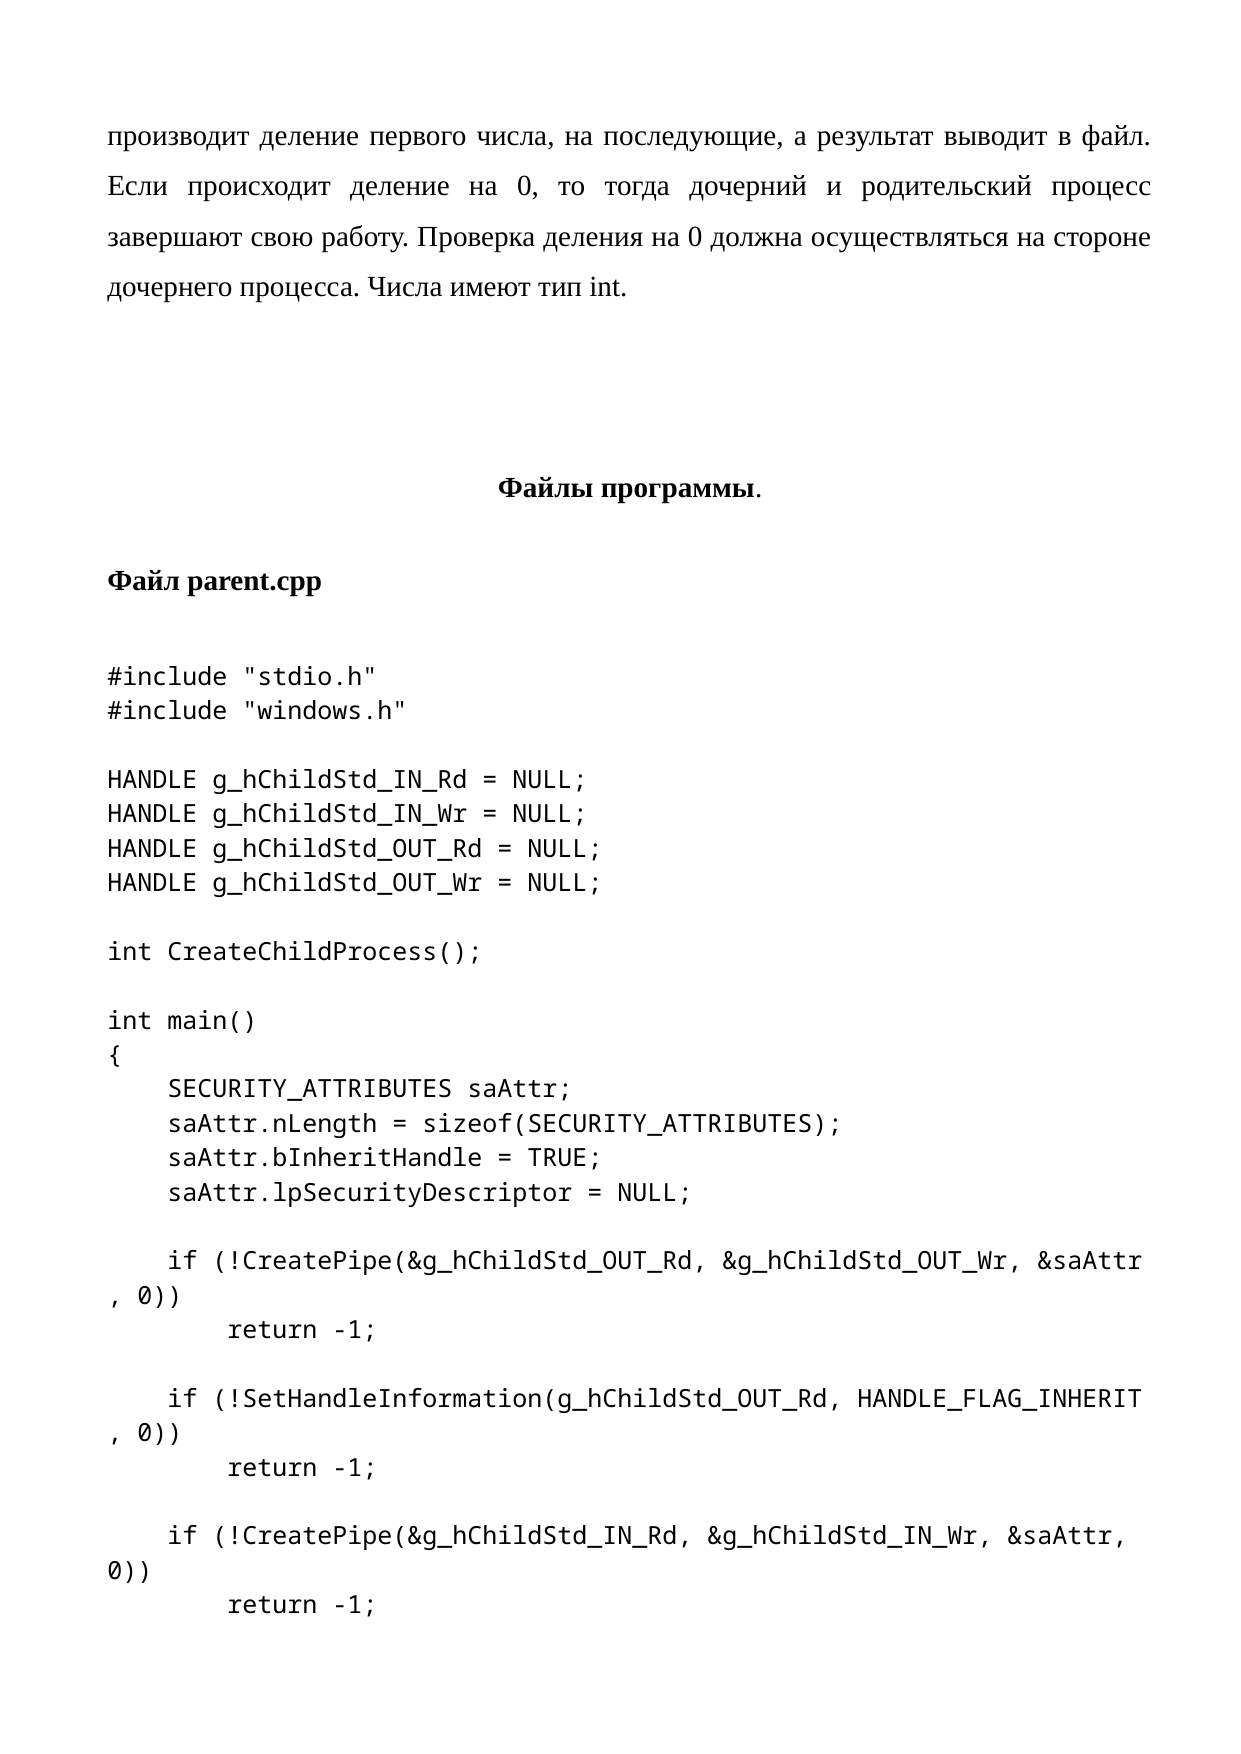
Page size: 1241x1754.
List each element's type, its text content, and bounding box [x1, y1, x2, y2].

text HANDLE g_hChildStd_OUT_Wr = NULL; [107, 864, 1153, 899]
text #include "windows.h" [107, 693, 1153, 727]
text #include "stdio.h" [107, 659, 1153, 693]
text int CreateChildProcess(); [107, 933, 1153, 968]
text if (!CreatePipe(&g_hChildStd_OUT_Rd, &g_hChildStd_OUT_Wr, &saAttr, 0)) [107, 1243, 1153, 1311]
text if (!SetHandleInformation(g_hChildStd_OUT_Rd, HANDLE_FLAG_INHERIT, 0)) [107, 1380, 1153, 1449]
text saAttr.lpSecurityDescriptor = NULL; [107, 1174, 1153, 1208]
text return -1; [107, 1449, 1153, 1483]
text { [107, 1036, 1153, 1071]
text Файлы программы. [107, 470, 1153, 504]
text HANDLE g_hChildStd_IN_Wr = NULL; [107, 796, 1153, 830]
text return -1; [107, 1311, 1153, 1346]
text SECURITY_ATTRIBUTES saAttr; [107, 1071, 1153, 1105]
text производит деление первого числа, на последующие, а результат выводит в файл. Если происходит деление на 0, то тогда дочерний и родительский процесс завершают свою работу. Проверка деления на 0 должна осуществляться на стороне дочернего процесса. Числа имеют тип int. [107, 118, 1153, 303]
text saAttr.nLength = sizeof(SECURITY_ATTRIBUTES); [107, 1105, 1153, 1139]
text if (!CreatePipe(&g_hChildStd_IN_Rd, &g_hChildStd_IN_Wr, &saAttr, 0)) [107, 1518, 1153, 1586]
text return -1; [107, 1586, 1153, 1621]
text Файл parent.cpp [107, 563, 1153, 596]
text HANDLE g_hChildStd_OUT_Rd = NULL; [107, 830, 1153, 864]
text int main() [107, 1002, 1153, 1036]
text saAttr.bInheritHandle = TRUE; [107, 1139, 1153, 1174]
text HANDLE g_hChildStd_IN_Rd = NULL; [107, 761, 1153, 796]
